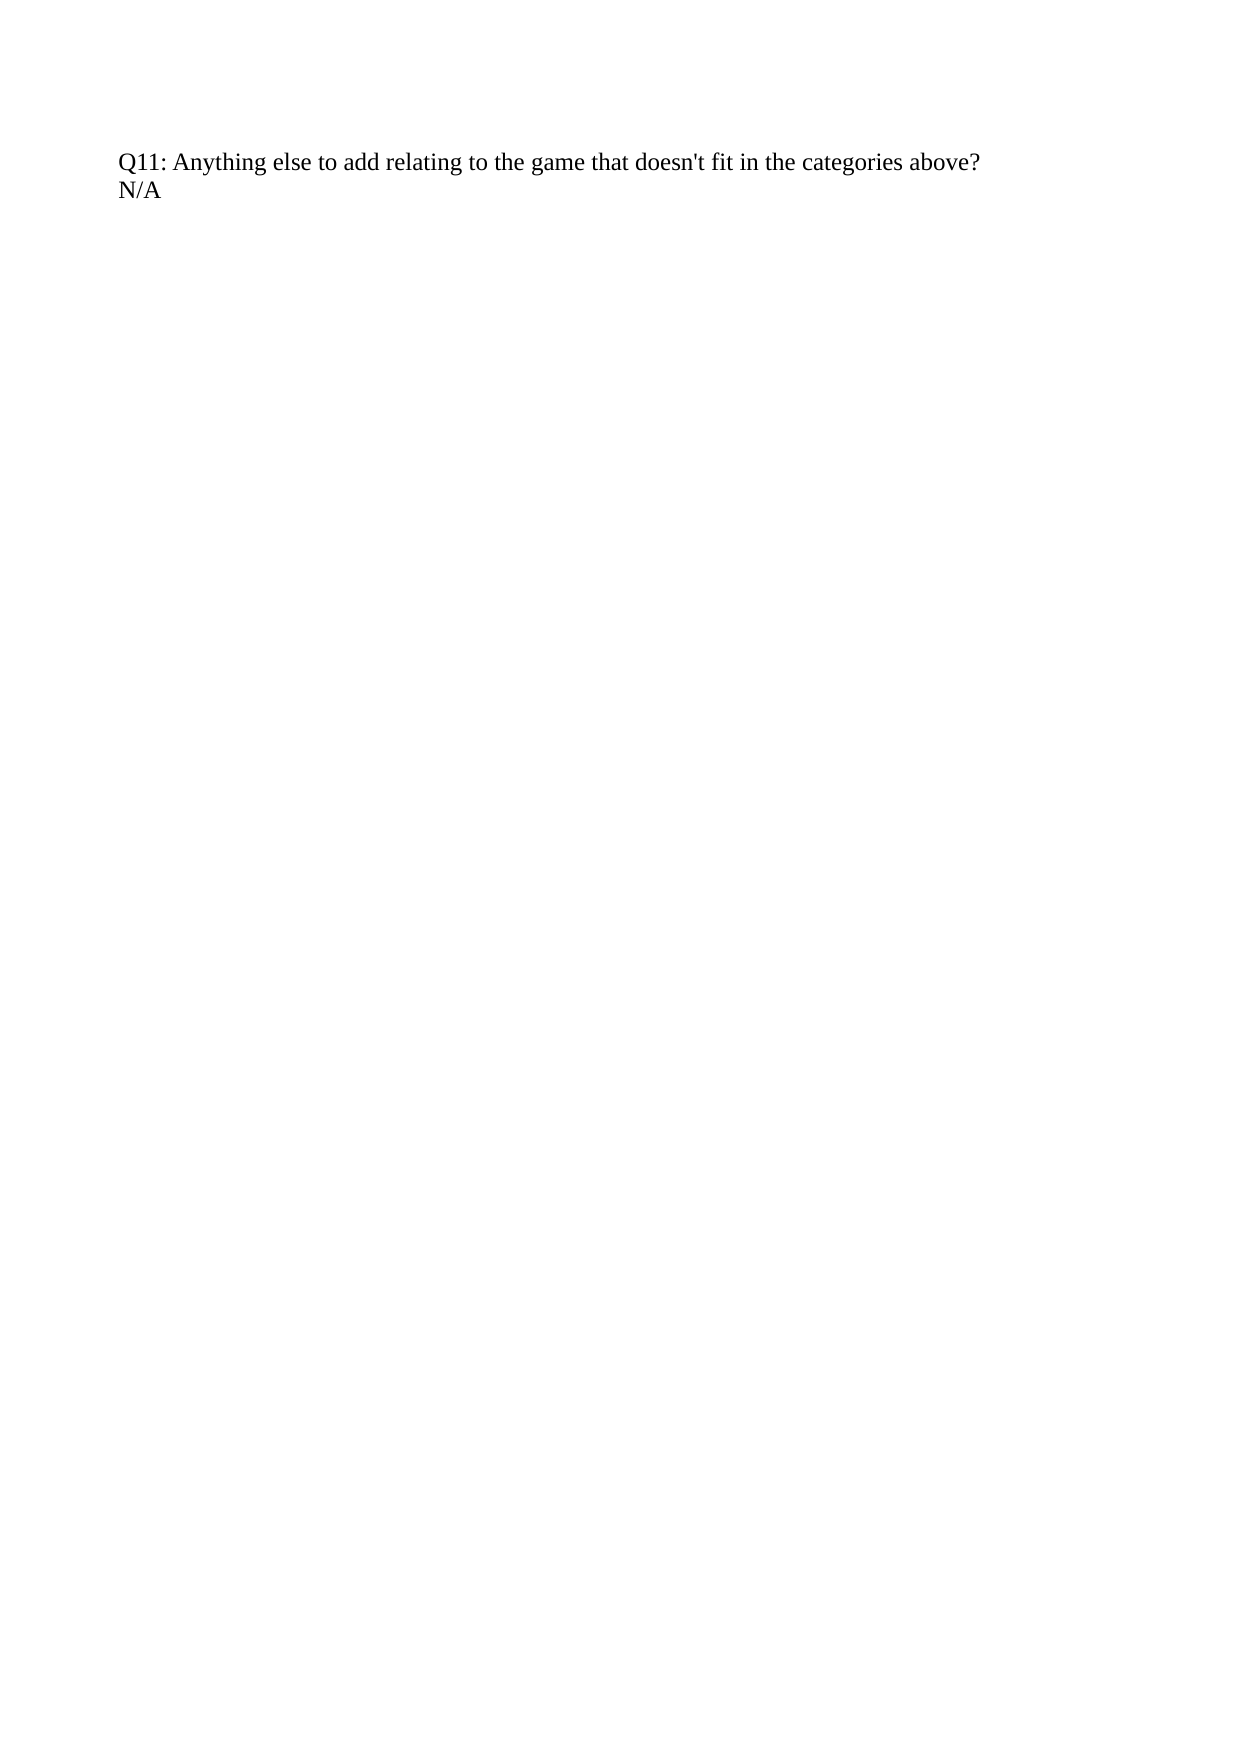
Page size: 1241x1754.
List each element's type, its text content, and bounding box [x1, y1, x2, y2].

text Q11: Anything else to add relating to the game that doesn't fit in the categories above? [118, 147, 1122, 176]
text N/A [118, 176, 1122, 204]
